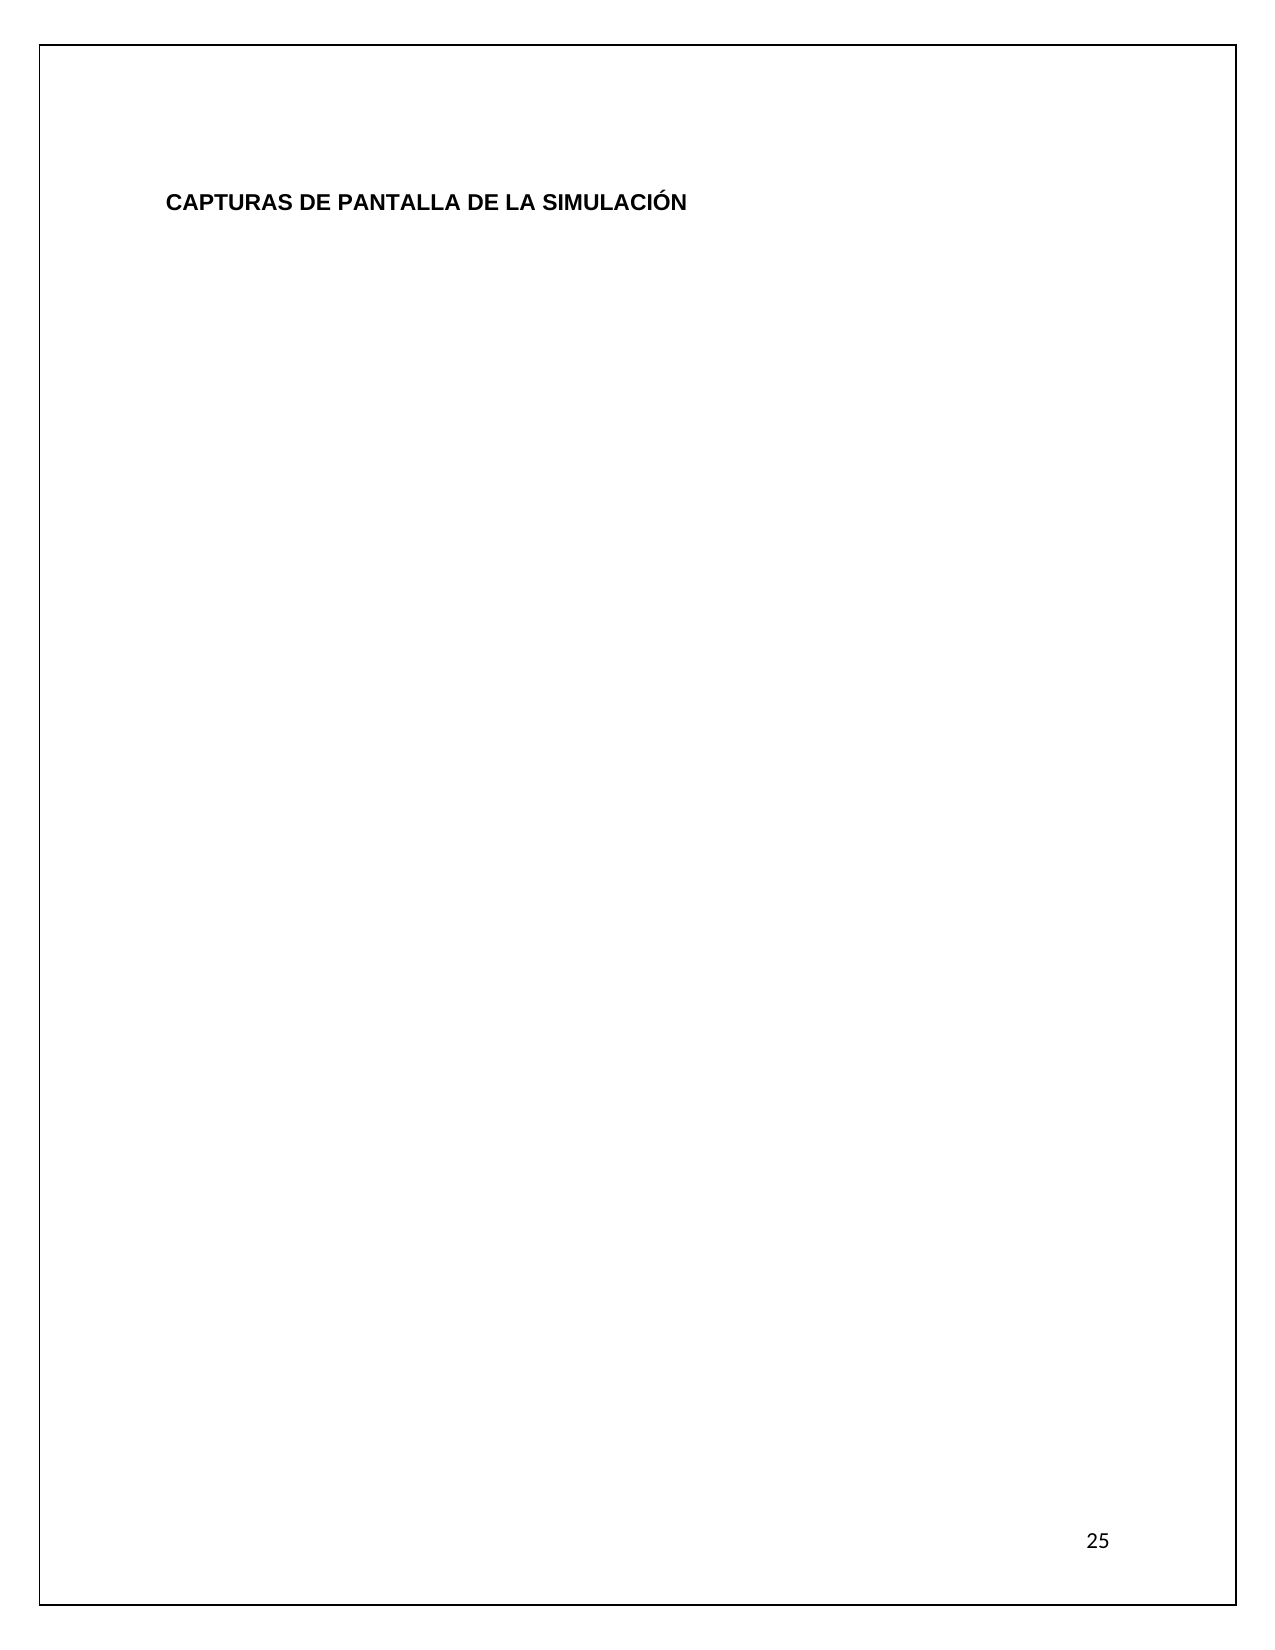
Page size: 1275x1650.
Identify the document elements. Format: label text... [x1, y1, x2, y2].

text CAPTURAS DE PANTALLA DE LA SIMULACIÓN [166, 189, 1109, 215]
